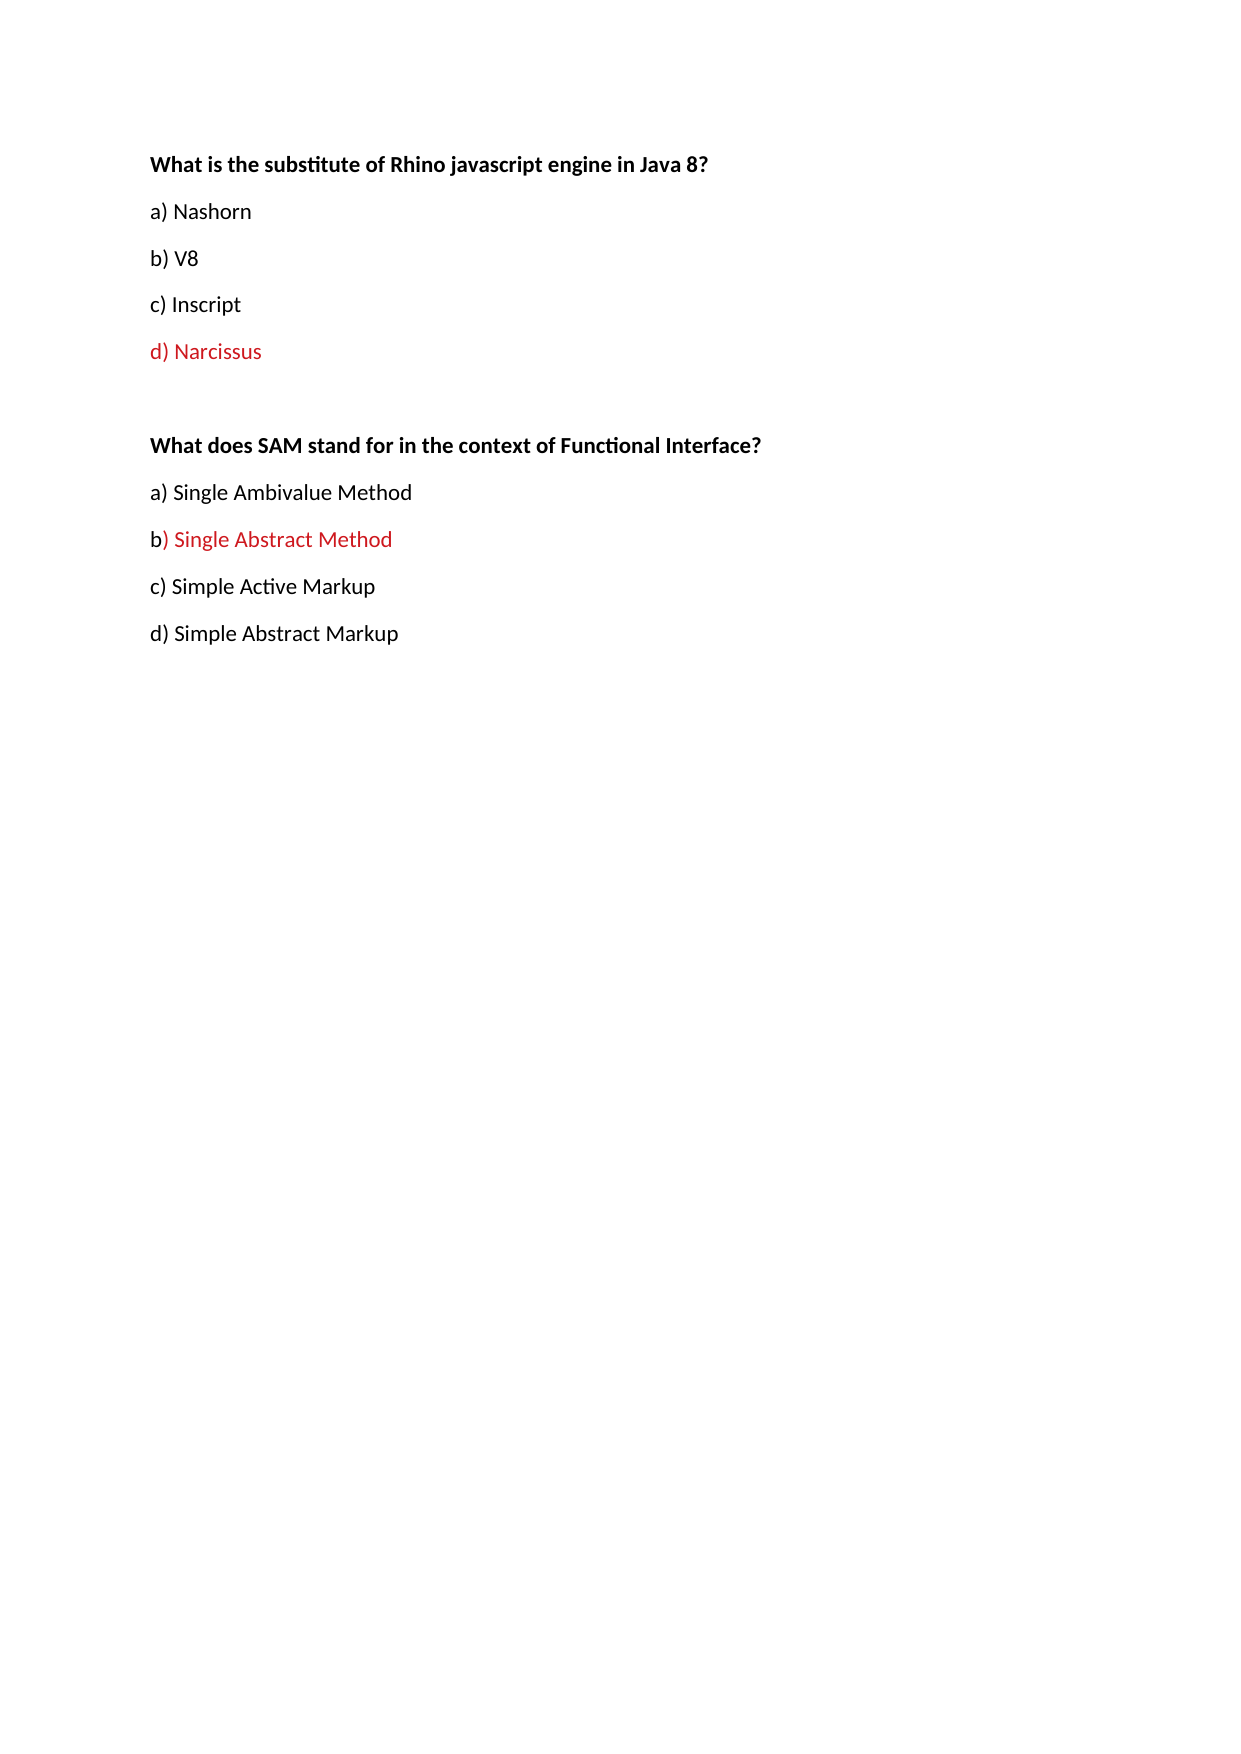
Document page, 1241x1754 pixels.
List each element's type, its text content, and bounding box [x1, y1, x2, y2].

text a) Single Ambivalue Method [150, 478, 1090, 506]
text d) Simple Abstract Markup [150, 619, 1090, 647]
text b) Single Abstract Method [150, 525, 1090, 553]
text What is the substitute of Rhino javascript engine in Java 8? [150, 150, 1090, 178]
text What does SAM stand for in the context of Functional Interface? [150, 431, 1090, 459]
text d) Narcissus [150, 337, 1090, 366]
text a) Nashorn [150, 197, 1090, 225]
text c) Inscript [150, 291, 1090, 319]
text c) Simple Active Markup [150, 572, 1090, 600]
text b) V8 [150, 244, 1090, 272]
